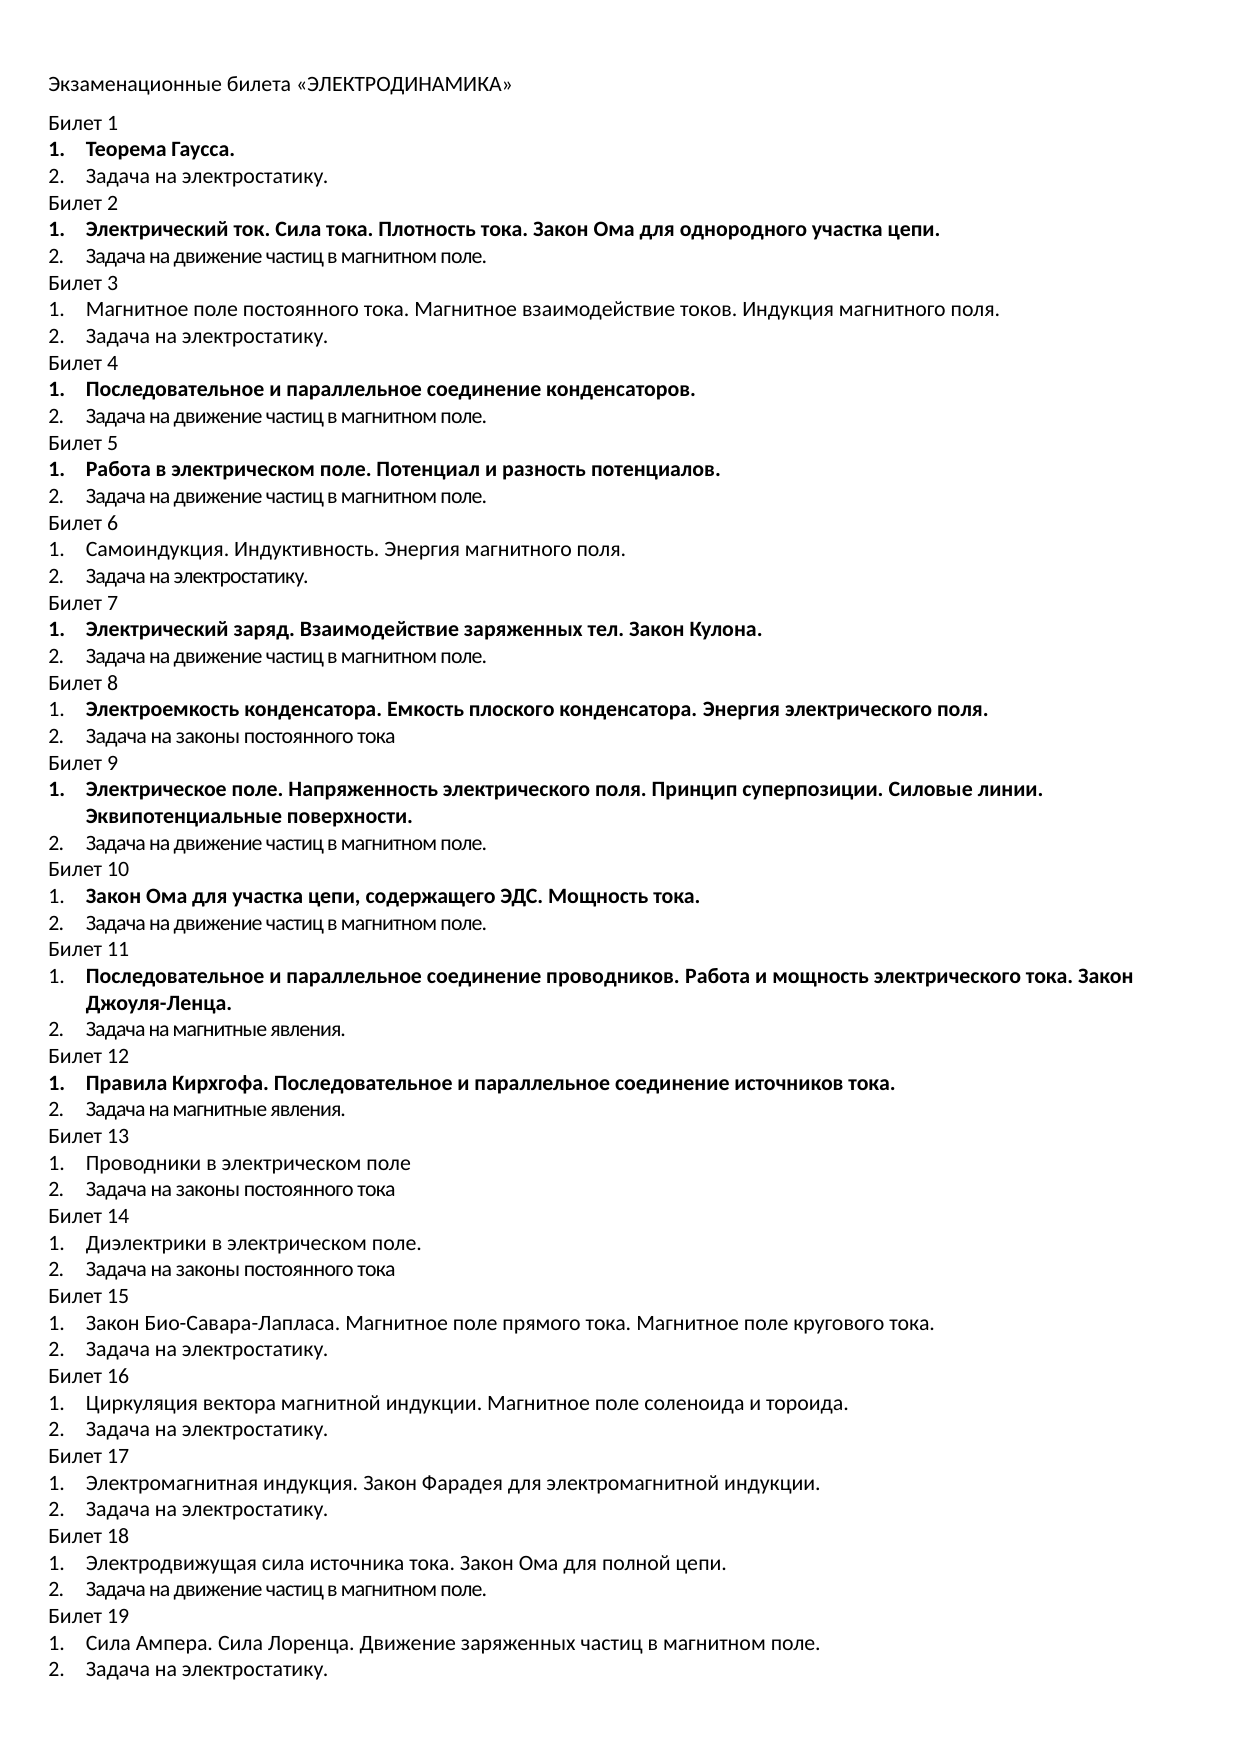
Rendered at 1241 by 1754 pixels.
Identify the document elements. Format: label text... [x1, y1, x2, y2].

list Циркуляция вектора магнитной индукции. Магнитное поле соленоида и тороида. [48, 1389, 1205, 1416]
list Задача на движение частиц в магнитном поле. [48, 829, 1205, 856]
subtitle Билет 19 [48, 1602, 1205, 1629]
list Электроемкость конденсатора. Емкость плоского конденсатора. Энергия электрического поля. [48, 696, 1205, 722]
subtitle Билет 16 [48, 1362, 1205, 1389]
subtitle Экзаменационные билета «ЭЛЕКТРОДИНАМИКА» [48, 70, 1205, 96]
subtitle Билет 4 [48, 349, 1205, 376]
subtitle Билет 1 [48, 109, 1205, 136]
list Задача на электростатику. [48, 322, 1205, 349]
list Задача на электростатику. [48, 1336, 1205, 1362]
subtitle Билет 3 [48, 269, 1205, 296]
list Задача на движение частиц в магнитном поле. [48, 642, 1205, 669]
subtitle Билет 17 [48, 1442, 1205, 1469]
list Диэлектрики в электрическом поле. [48, 1229, 1205, 1256]
subtitle Билет 10 [48, 856, 1205, 882]
list Электрическое поле. Напряженность электрического поля. Принцип суперпозиции. Силовые линии. Эквипотенциальные поверхности. [48, 776, 1205, 829]
list Задача на электростатику. [48, 1496, 1205, 1522]
list Проводники в электрическом поле [48, 1149, 1205, 1176]
list Правила Кирхгофа. Последовательное и параллельное соединение источников тока. [48, 1069, 1205, 1096]
list Теорема Гаусса. [48, 136, 1205, 162]
list Задача на законы постоянного тока [48, 1176, 1205, 1202]
list Задача на движение частиц в магнитном поле. [48, 402, 1205, 429]
subtitle Билет 13 [48, 1122, 1205, 1149]
subtitle Билет 14 [48, 1202, 1205, 1229]
subtitle Билет 12 [48, 1042, 1205, 1069]
list Последовательное и параллельное соединение проводников. Работа и мощность электрического тока. Закон Джоуля-Ленца. [48, 962, 1205, 1016]
list Задача на движение частиц в магнитном поле. [48, 909, 1205, 936]
list Последовательное и параллельное соединение конденсаторов. [48, 376, 1205, 402]
subtitle Билет 11 [48, 936, 1205, 962]
subtitle Билет 18 [48, 1522, 1205, 1549]
list Закон Ома для участка цепи, содержащего ЭДС. Мощность тока. [48, 882, 1205, 909]
list Задача на электростатику. [48, 1416, 1205, 1442]
subtitle Билет 6 [48, 509, 1205, 536]
list Работа в электрическом поле. Потенциал и разность потенциалов. [48, 456, 1205, 482]
list Электрический заряд. Взаимодействие заряженных тел. Закон Кулона. [48, 616, 1205, 642]
list Электрический ток. Сила тока. Плотность тока. Закон Ома для однородного участка цепи. [48, 216, 1205, 242]
list Задача на законы постоянного тока [48, 722, 1205, 749]
list Задача на движение частиц в магнитном поле. [48, 482, 1205, 509]
list Задача на электростатику. [48, 162, 1205, 189]
list Задача на движение частиц в магнитном поле. [48, 242, 1205, 269]
list Задача на электростатику. [48, 1656, 1205, 1682]
list Задача на электростатику. [48, 562, 1205, 589]
list Электродвижущая сила источника тока. Закон Ома для полной цепи. [48, 1549, 1205, 1576]
list Задача на магнитные явления. [48, 1096, 1205, 1122]
subtitle Билет 15 [48, 1282, 1205, 1309]
subtitle Билет 2 [48, 189, 1205, 216]
subtitle Билет 8 [48, 669, 1205, 696]
list Закон Био-Савара-Лапласа. Магнитное поле прямого тока. Магнитное поле кругового тока. [48, 1309, 1205, 1336]
list Магнитное поле постоянного тока. Магнитное взаимодействие токов. Индукция магнитного поля. [48, 296, 1205, 322]
list Самоиндукция. Индуктивность. Энергия магнитного поля. [48, 536, 1205, 562]
list Электромагнитная индукция. Закон Фарадея для электромагнитной индукции. [48, 1469, 1205, 1496]
subtitle Билет 7 [48, 589, 1205, 616]
list Сила Ампера. Сила Лоренца. Движение заряженных частиц в магнитном поле. [48, 1629, 1205, 1656]
subtitle Билет 5 [48, 429, 1205, 456]
list Задача на магнитные явления. [48, 1016, 1205, 1042]
list Задача на законы постоянного тока [48, 1256, 1205, 1282]
subtitle Билет 9 [48, 749, 1205, 776]
list Задача на движение частиц в магнитном поле. [48, 1576, 1205, 1602]
